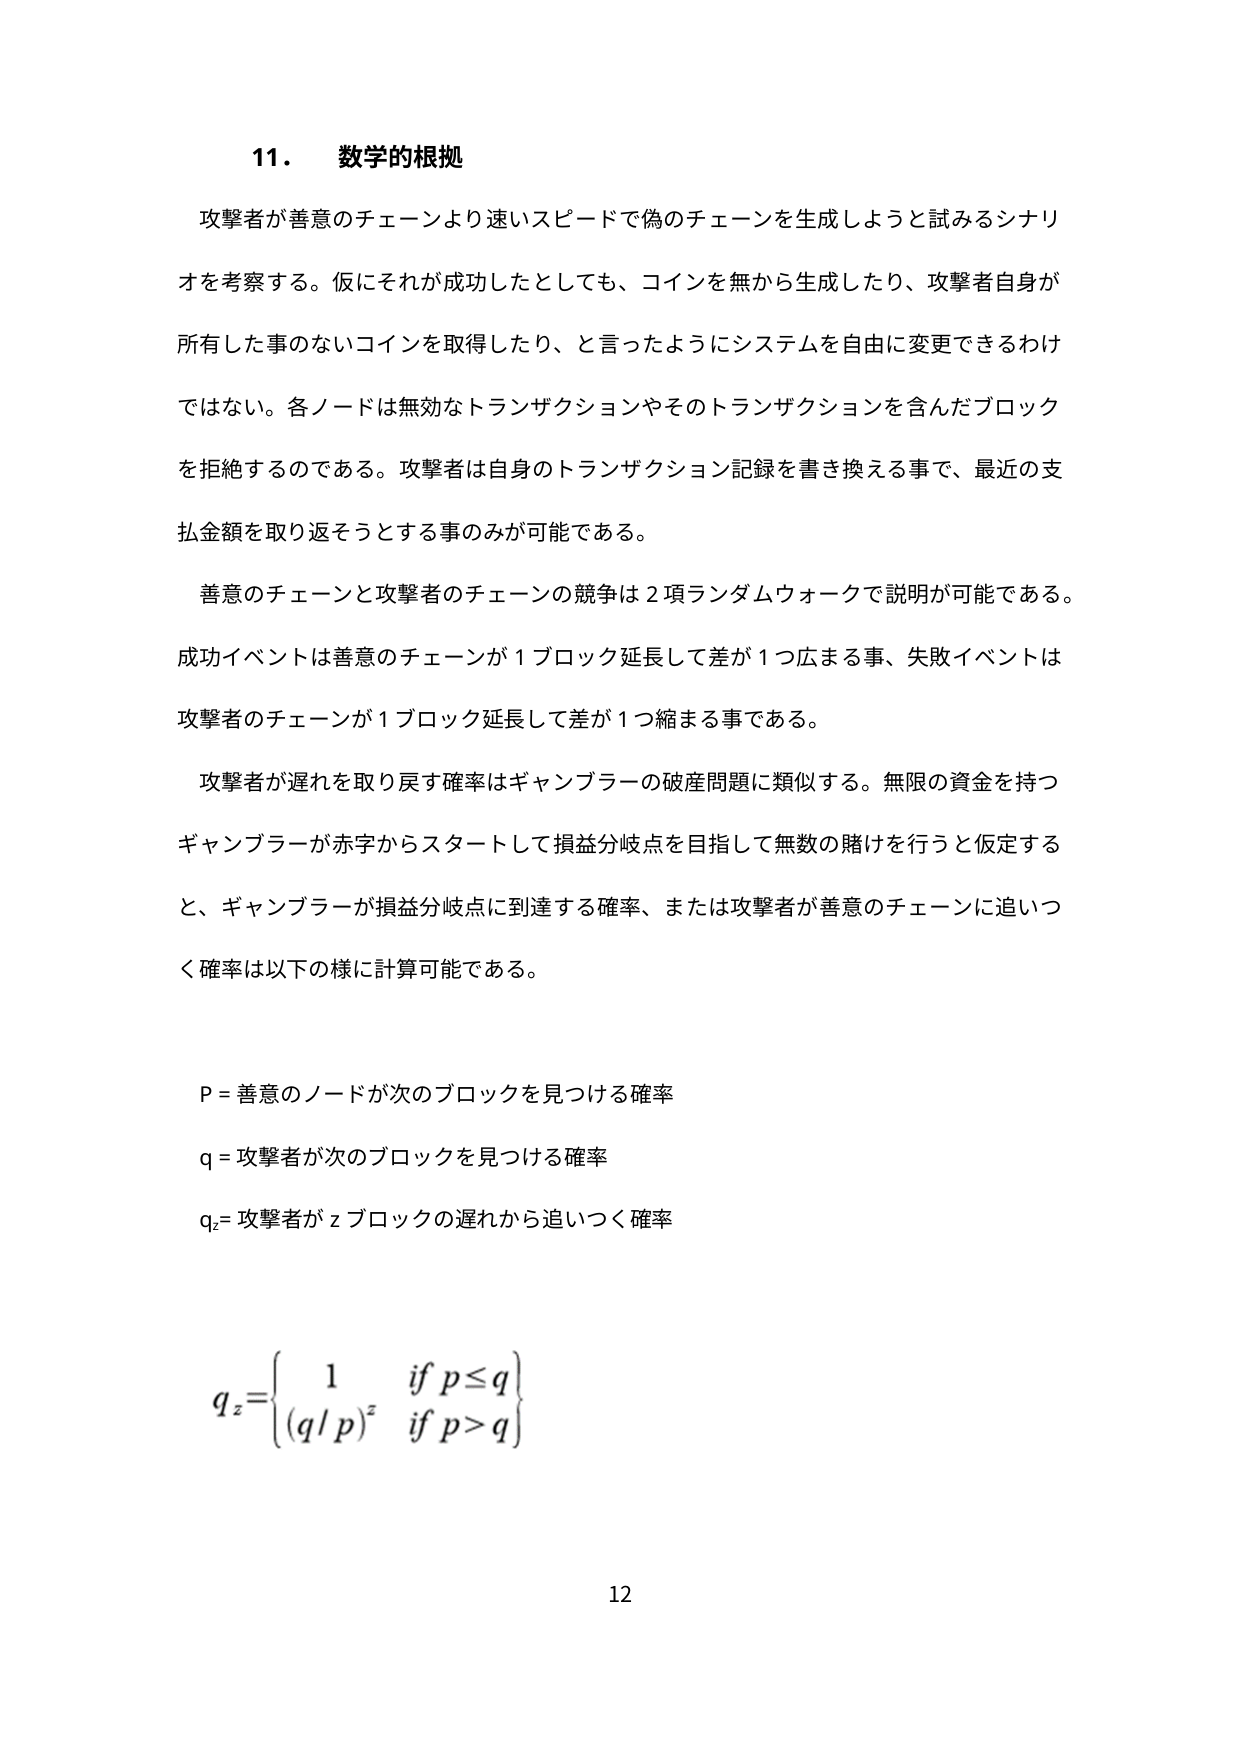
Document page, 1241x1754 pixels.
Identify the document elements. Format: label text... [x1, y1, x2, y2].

text 攻撃者が善意のチェーンより速いスピードで偽のチェーンを生成しようと試みるシナリオを考察する。仮にそれが成功したとしても、コインを無から生成したり、攻撃者自身が所有した事のないコインを取得したり、と言ったようにシステムを自由に変更できるわけではない。各ノードは無効なトランザクションやそのトランザクションを含んだブロックを拒絶するのである。攻撃者は自身のトランザクション記録を書き換える事で、最近の支払金額を取り返そうとする事のみが可能である。 [177, 176, 1063, 551]
text qz= 攻撃者が z ブロックの遅れから追いつく確率 [177, 1176, 1063, 1239]
text P = 善意のノードが次のブロックを見つける確率 [177, 1051, 1063, 1114]
text q = 攻撃者が次のブロックを見つける確率 [177, 1114, 1063, 1176]
list 数学的根拠 [251, 114, 1063, 176]
text 攻撃者が遅れを取り戻す確率はギャンブラーの破産問題に類似する。無限の資金を持つギャンブラーが赤字からスタートして損益分岐点を目指して無数の賭けを行うと仮定すると、ギャンブラーが損益分岐点に到達する確率、または攻撃者が善意のチェーンに追いつく確率は以下の様に計算可能である。 [177, 739, 1063, 989]
text 善意のチェーンと攻撃者のチェーンの競争は2項ランダムウォークで説明が可能である。成功イベントは善意のチェーンが1ブロック延長して差が1つ広まる事、失敗イベントは攻撃者のチェーンが1ブロック延長して差が1つ縮まる事である。 [177, 551, 1063, 739]
